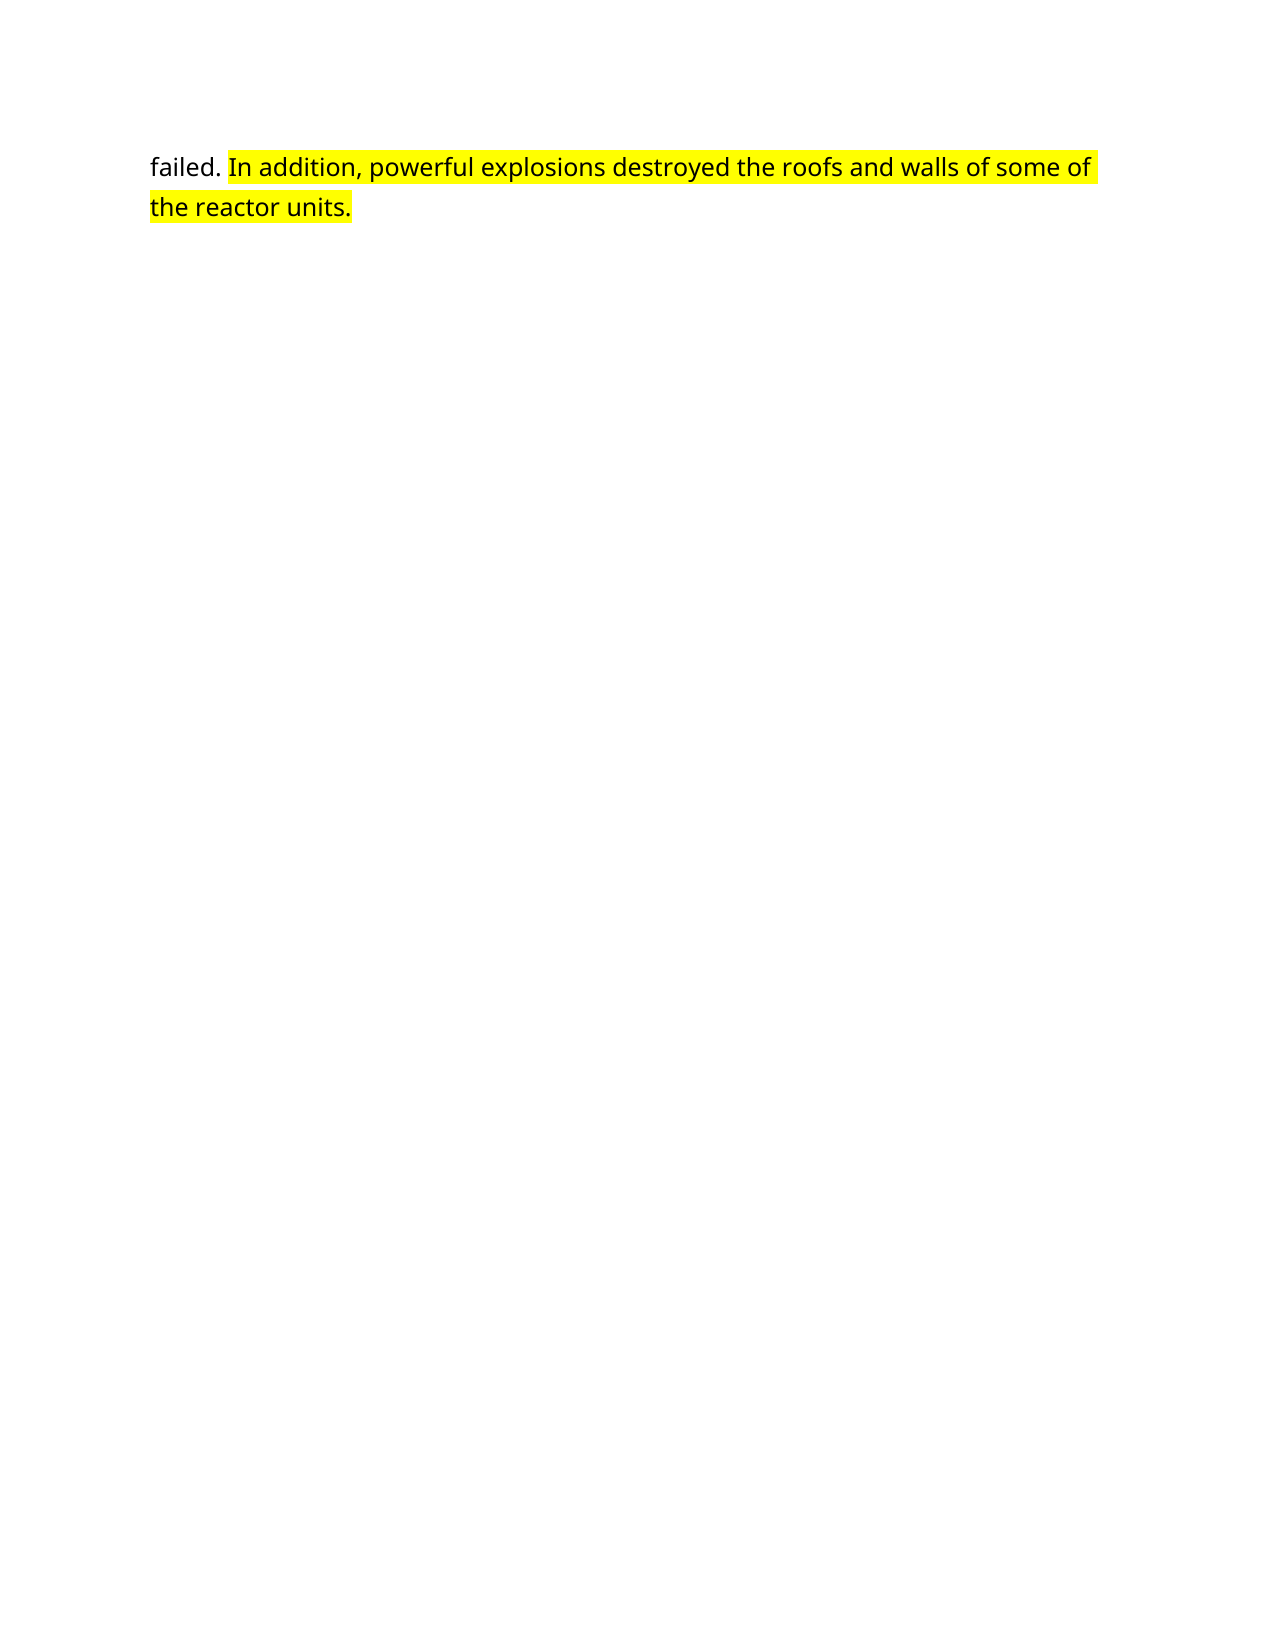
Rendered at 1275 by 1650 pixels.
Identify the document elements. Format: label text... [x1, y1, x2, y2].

text failed. In addition, powerful explosions destroyed the roofs and walls of some of the reactor units. [150, 150, 1125, 223]
